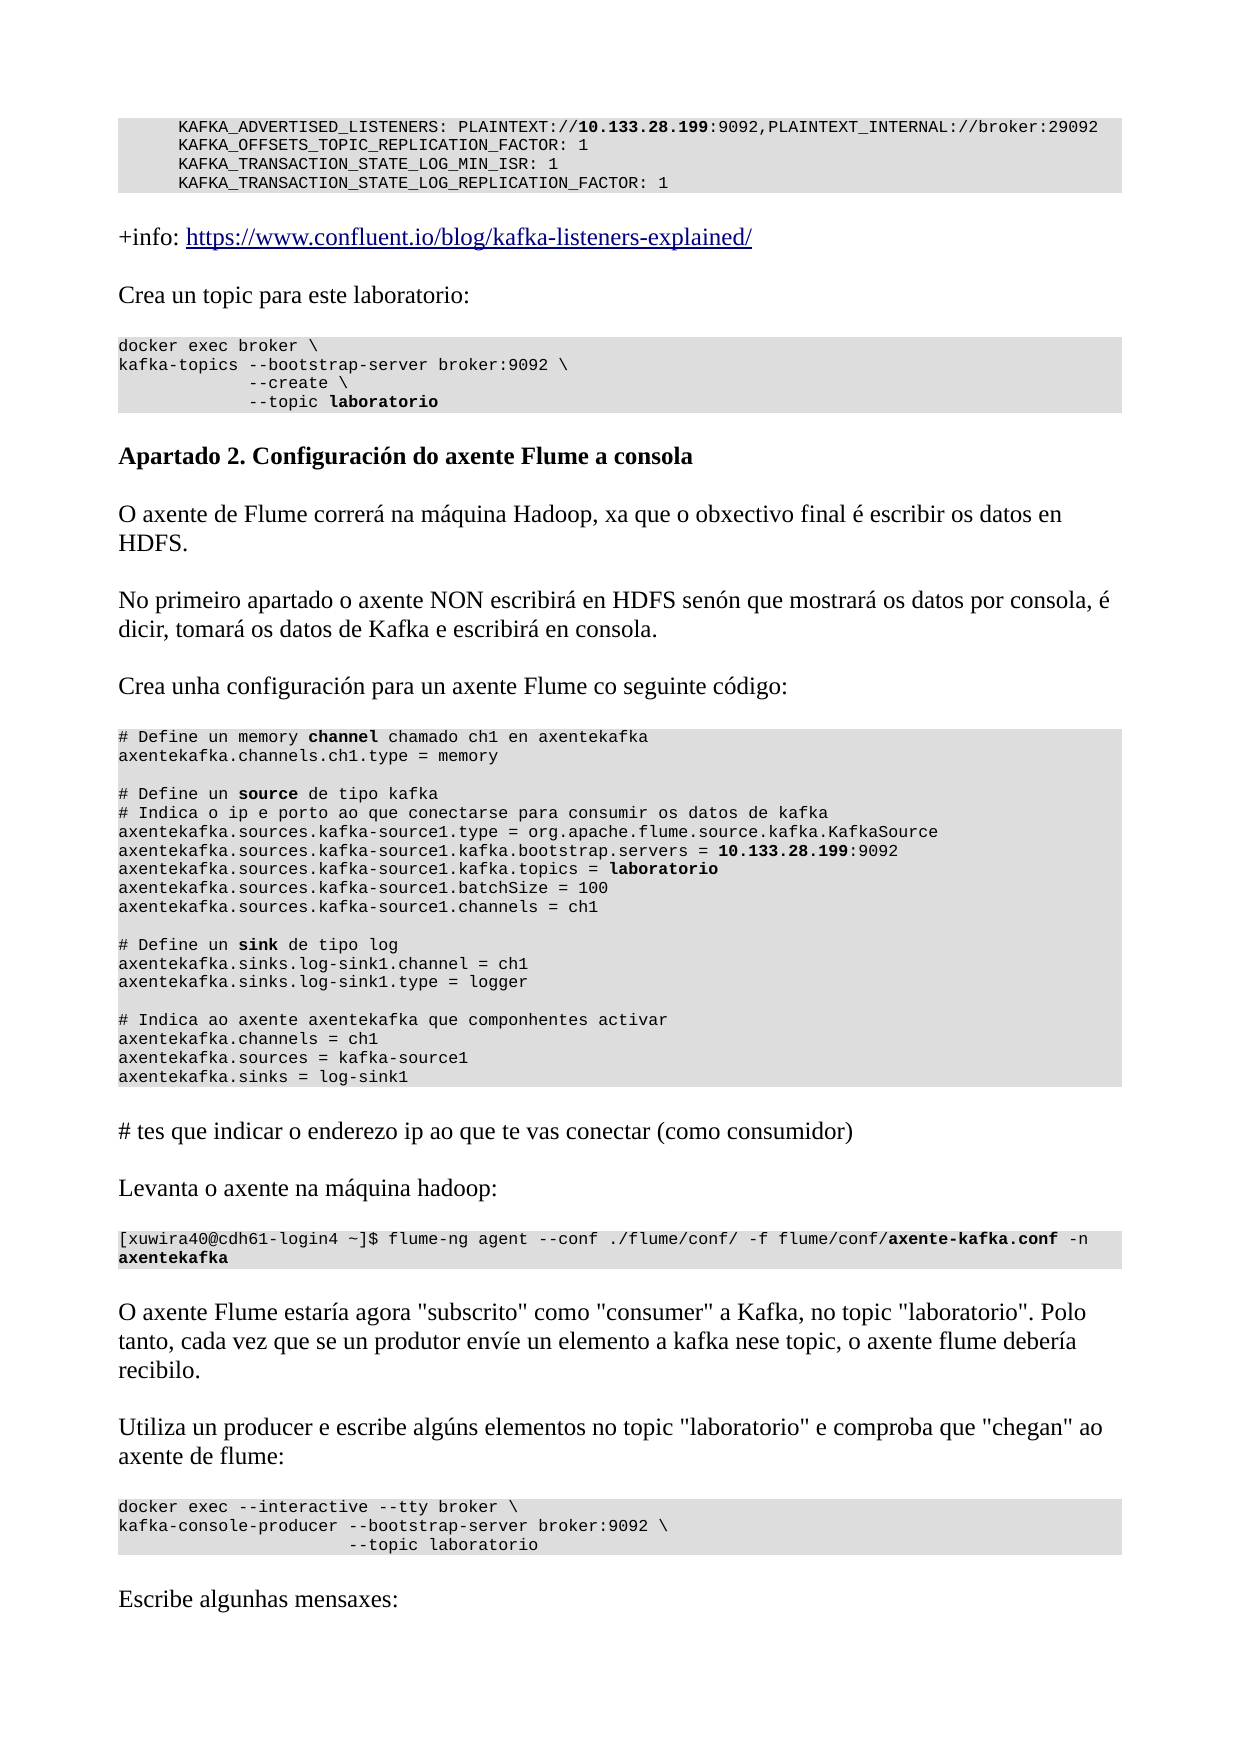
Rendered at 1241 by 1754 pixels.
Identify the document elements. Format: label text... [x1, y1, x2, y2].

text Levanta o axente na máquina hadoop: [118, 1173, 1122, 1202]
text Crea unha configuración para un axente Flume co seguinte código: [118, 671, 1122, 700]
text Apartado 2. Configuración do axente Flume a consola [118, 441, 1122, 470]
text docker exec --interactive --tty broker \ [118, 1499, 1122, 1517]
text # Define un sink de tipo log [118, 936, 1122, 955]
text # Indica ao axente axentekafka que componhentes activar [118, 1012, 1122, 1031]
text kafka-console-producer --bootstrap-server broker:9092 \ [118, 1517, 1122, 1536]
text KAFKA_OFFSETS_TOPIC_REPLICATION_FACTOR: 1 [118, 137, 1122, 156]
text --topic laboratorio [118, 1536, 1122, 1555]
text axentekafka.sinks = log-sink1 [118, 1068, 1122, 1087]
text axentekafka.sinks.log-sink1.type = logger [118, 974, 1122, 993]
text Crea un topic para este laboratorio: [118, 280, 1122, 308]
text axentekafka.sources.kafka-source1.type = org.apache.flume.source.kafka.KafkaSource [118, 823, 1122, 842]
text axentekafka.channels.ch1.type = memory [118, 748, 1122, 767]
text axentekafka.sinks.log-sink1.channel = ch1 [118, 955, 1122, 974]
text Utiliza un producer e escribe algúns elementos no topic "laboratorio" e comproba que "chegan" ao axente de flume: [118, 1412, 1122, 1470]
text O axente Flume estaría agora "subscrito" como "consumer" a Kafka, no topic "laboratorio". Polo tanto, cada vez que se un produtor envíe un elemento a kafka nese topic, o axente flume debería recibilo. [118, 1297, 1122, 1384]
text axentekafka.sources.kafka-source1.channels = ch1 [118, 899, 1122, 917]
text [xuwira40@cdh61-login4 ~]$ flume-ng agent --conf ./flume/conf/ -f flume/conf/axente-kafka.conf -n axentekafka [118, 1231, 1122, 1269]
text docker exec broker \ kafka-topics --bootstrap-server broker:9092 \ --create \ --topic laboratorio [118, 337, 1122, 413]
text KAFKA_ADVERTISED_LISTENERS: PLAINTEXT://10.133.28.199:9092,PLAINTEXT_INTERNAL://broker:29092 [118, 118, 1122, 137]
text KAFKA_TRANSACTION_STATE_LOG_REPLICATION_FACTOR: 1 [118, 175, 1122, 193]
text # Define un memory channel chamado ch1 en axentekafka [118, 729, 1122, 748]
text axentekafka.sources.kafka-source1.kafka.topics = laboratorio [118, 861, 1122, 880]
text No primeiro apartado o axente NON escribirá en HDFS senón que mostrará os datos por consola, é dicir, tomará os datos de Kafka e escribirá en consola. [118, 585, 1122, 643]
text axentekafka.sources.kafka-source1.batchSize = 100 [118, 880, 1122, 899]
text # Indica o ip e porto ao que conectarse para consumir os datos de kafka [118, 804, 1122, 823]
text +info: https://www.confluent.io/blog/kafka-listeners-explained/ [118, 222, 1122, 251]
text # Define un source de tipo kafka [118, 786, 1122, 804]
text axentekafka.channels = ch1 [118, 1031, 1122, 1049]
text axentekafka.sources.kafka-source1.kafka.bootstrap.servers = 10.133.28.199:9092 [118, 842, 1122, 861]
text Escribe algunhas mensaxes: [118, 1584, 1122, 1613]
text KAFKA_TRANSACTION_STATE_LOG_MIN_ISR: 1 [118, 156, 1122, 175]
text axentekafka.sources = kafka-source1 [118, 1049, 1122, 1068]
text # tes que indicar o enderezo ip ao que te vas conectar (como consumidor) [118, 1116, 1122, 1145]
text O axente de Flume correrá na máquina Hadoop, xa que o obxectivo final é escribir os datos en HDFS. [118, 499, 1122, 556]
